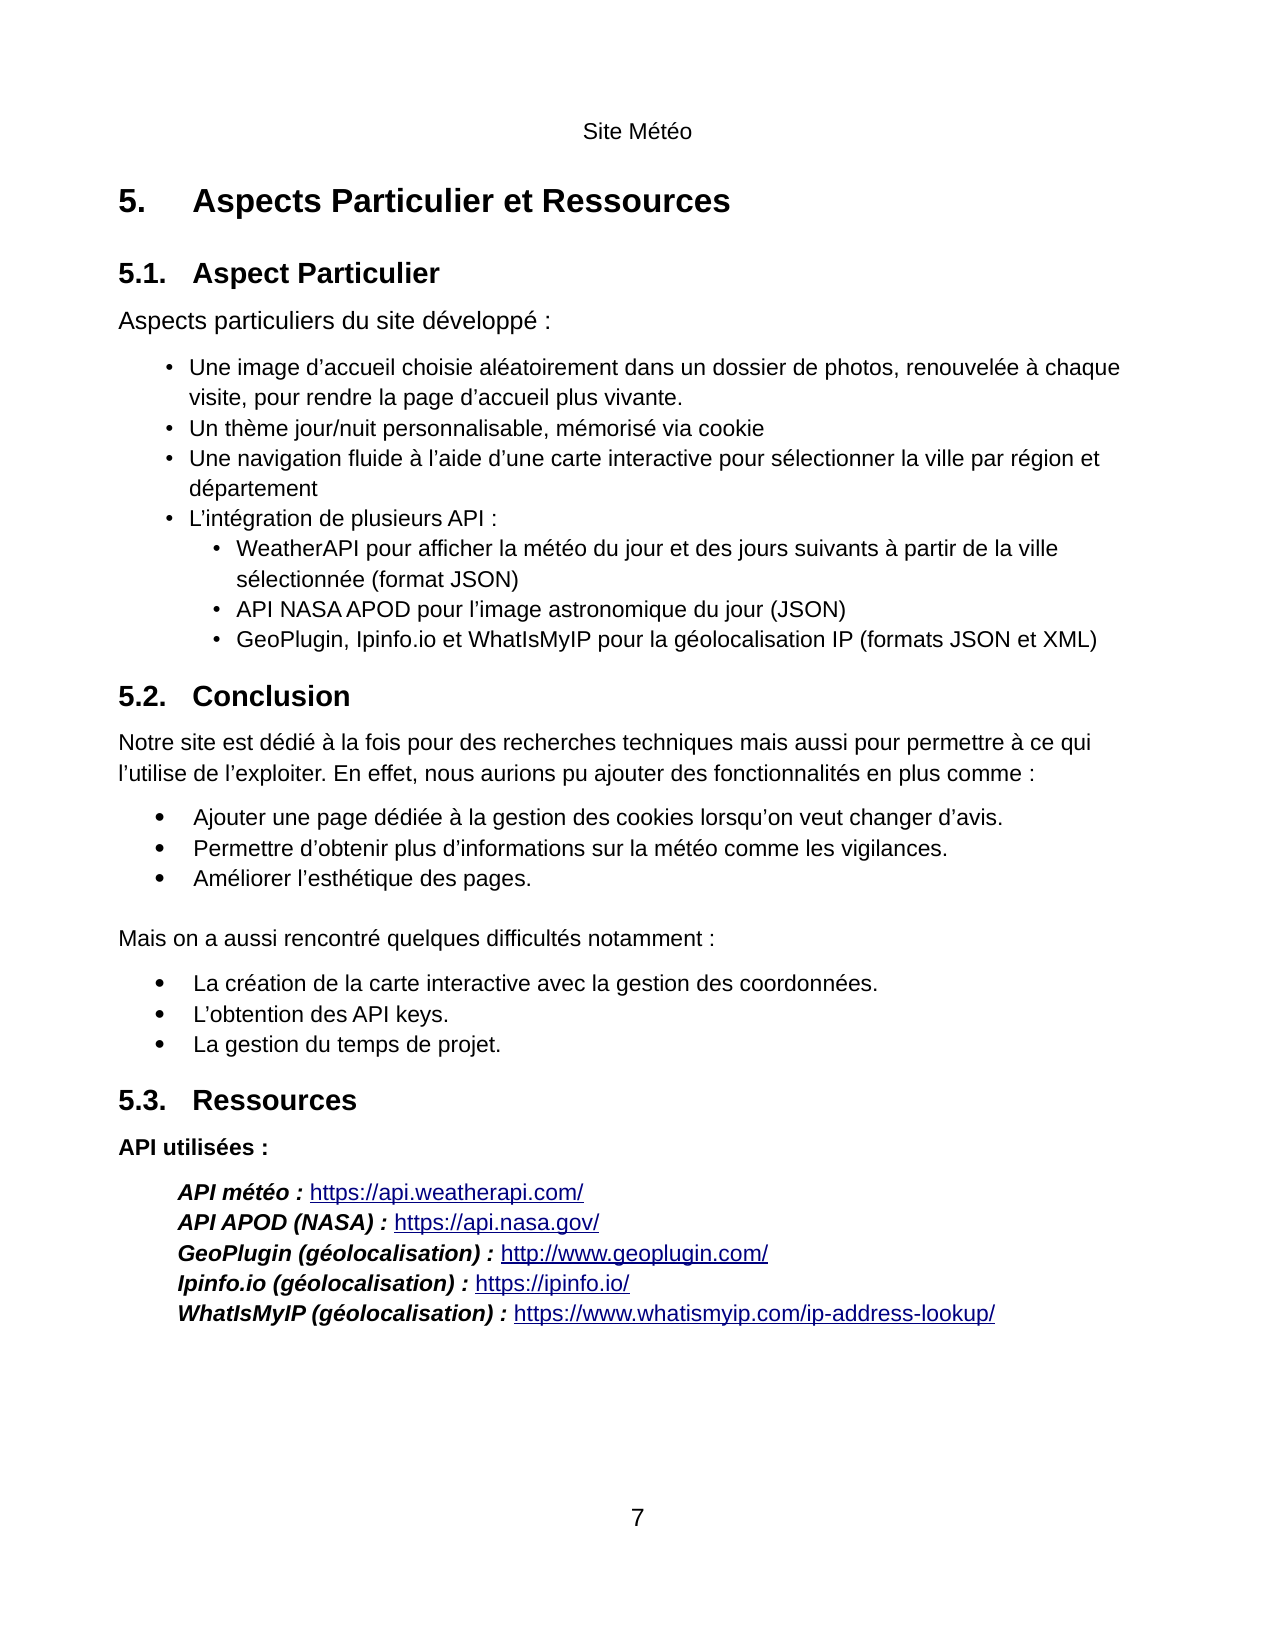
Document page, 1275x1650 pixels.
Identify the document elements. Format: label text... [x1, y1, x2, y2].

subtitle Ressources [118, 1083, 1157, 1117]
list La création de la carte interactive avec la gestion des coordonnées. [156, 970, 1157, 997]
list Un thème jour/nuit personnalisable, mémorisé via cookie [165, 414, 1157, 441]
list GeoPlugin, Ipinfo.io et WhatIsMyIP pour la géolocalisation IP (formats JSON et XML) [213, 626, 1157, 652]
list La gestion du temps de projet. [156, 1031, 1157, 1057]
list Une navigation fluide à l’aide d’une carte interactive pour sélectionner la ville par région et département [165, 445, 1157, 501]
list WhatIsMyIP (géolocalisation) : https://www.whatismyip.com/ip-address-lookup/ [177, 1300, 1157, 1326]
list Une image d’accueil choisie aléatoirement dans un dossier de photos, renouvelée à chaque visite, pour rendre la page d’accueil plus vivante. [165, 354, 1157, 411]
list Ipinfo.io (géolocalisation) : https://ipinfo.io/ [177, 1270, 1157, 1296]
list Permettre d’obtenir plus d’informations sur la météo comme les vigilances. [156, 834, 1157, 861]
subtitle Aspect Particulier [118, 256, 1157, 289]
list Ajouter une page dédiée à la gestion des cookies lorsqu’on veut changer d’avis. [156, 804, 1157, 831]
list API NASA APOD pour l’image astronomique du jour (JSON) [213, 596, 1157, 622]
list L’intégration de plusieurs API : [165, 505, 1157, 532]
list API météo : https://api.weatherapi.com/ [177, 1179, 1157, 1206]
subtitle Aspects Particulier et Ressources [118, 181, 1157, 220]
subtitle API utilisées : [118, 1134, 1157, 1160]
list API APOD (NASA) : https://api.nasa.gov/ [177, 1209, 1157, 1236]
subtitle Aspects particuliers du site développé : [118, 306, 1157, 335]
text Notre site est dédié à la fois pour des recherches techniques mais aussi pour permettre à ce qui l’utilise de l’exploiter. En effet, nous aurions pu ajouter des fonctionnalités en plus comme : [118, 729, 1157, 786]
list L’obtention des API keys. [156, 1001, 1157, 1027]
subtitle Mais on a aussi rencontré quelques difficultés notamment : [118, 925, 1157, 951]
list Améliorer l’esthétique des pages. [156, 865, 1157, 891]
list GeoPlugin (géolocalisation) : http://www.geoplugin.com/ [177, 1239, 1157, 1266]
subtitle Conclusion [118, 679, 1157, 712]
list WeatherAPI pour afficher la météo du jour et des jours suivants à partir de la ville sélectionnée (format JSON) [213, 535, 1157, 592]
